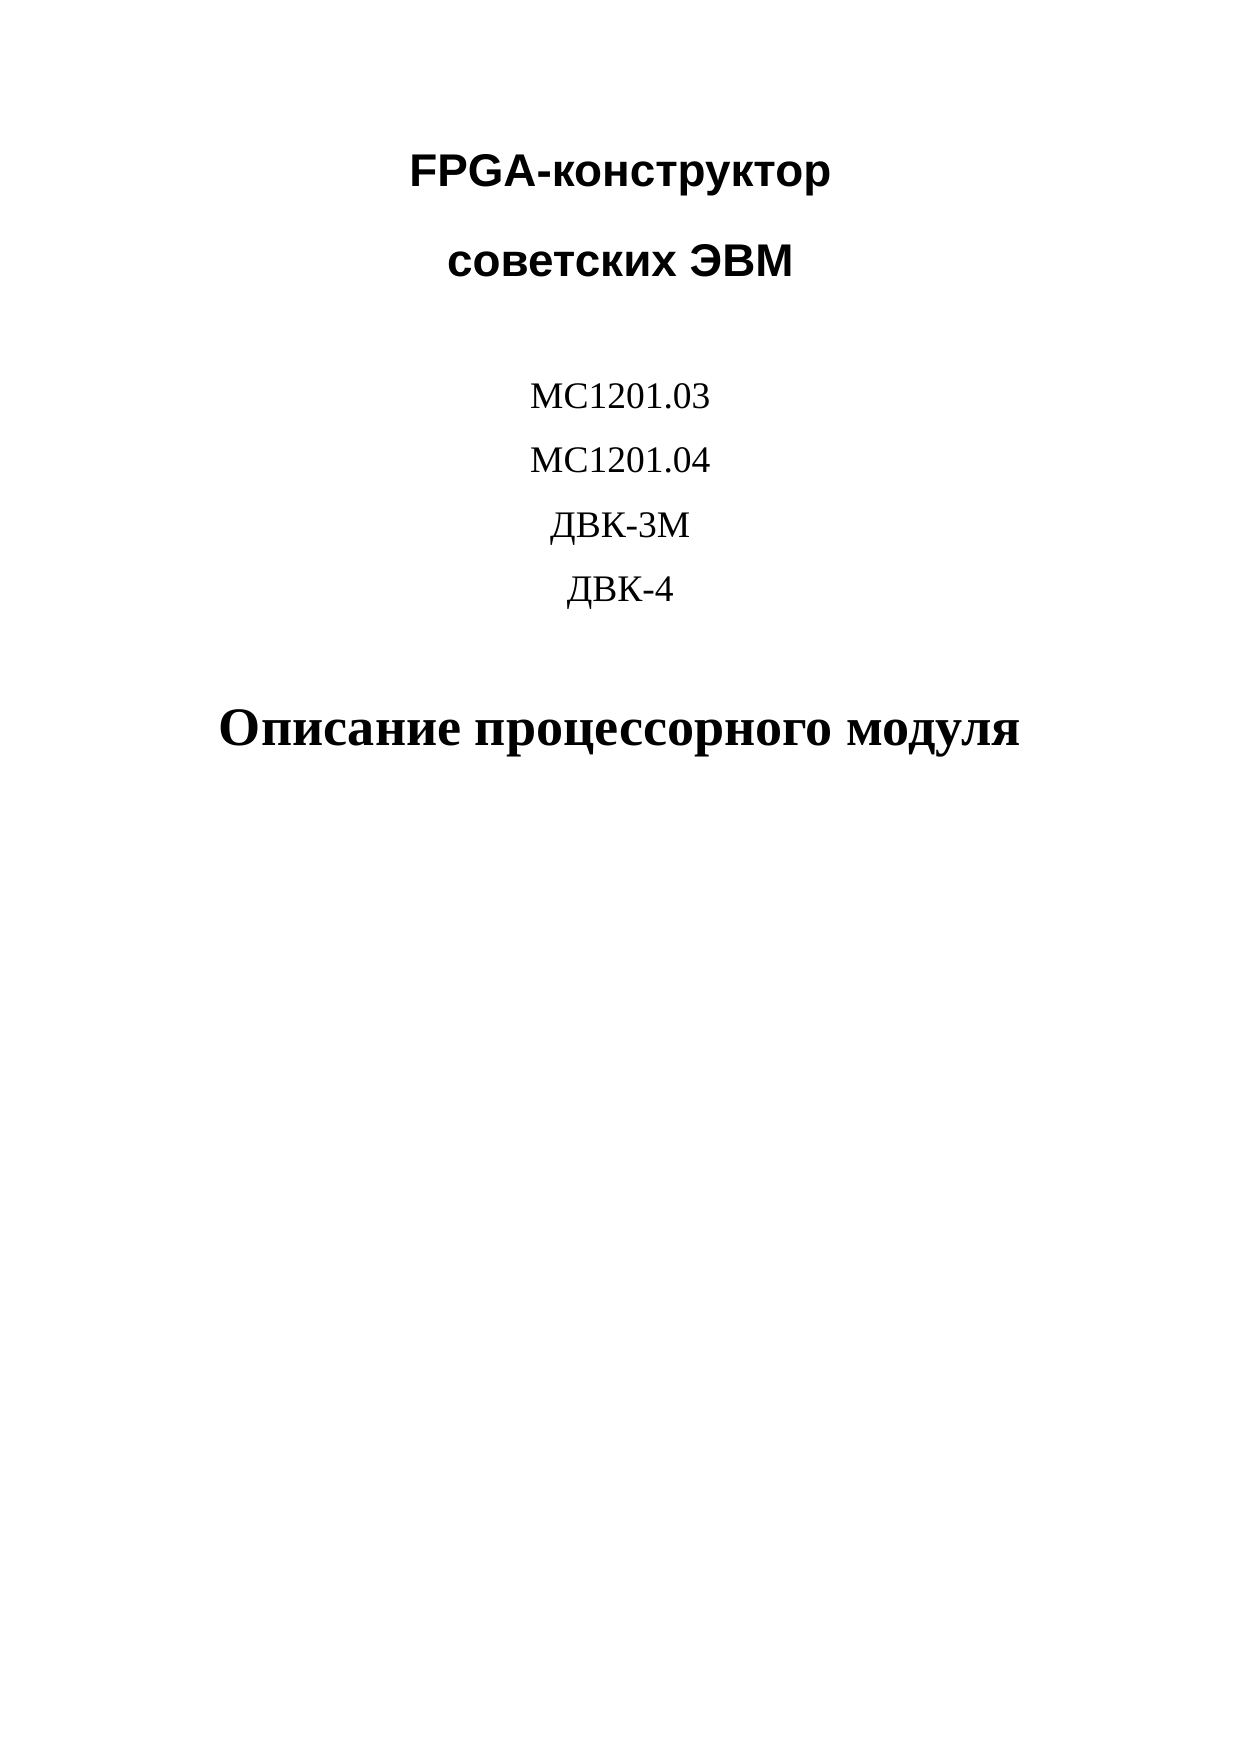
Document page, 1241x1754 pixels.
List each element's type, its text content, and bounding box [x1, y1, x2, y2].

text МС1201.03 [118, 374, 1122, 417]
text ДВК-4 [118, 566, 1122, 609]
title советских ЭВМ [118, 233, 1122, 286]
text МС1201.04 [118, 438, 1122, 481]
text ДВК-3М [118, 502, 1122, 545]
text Описание процессорного модуля [118, 694, 1122, 757]
title FPGA-конструктор [118, 143, 1122, 196]
